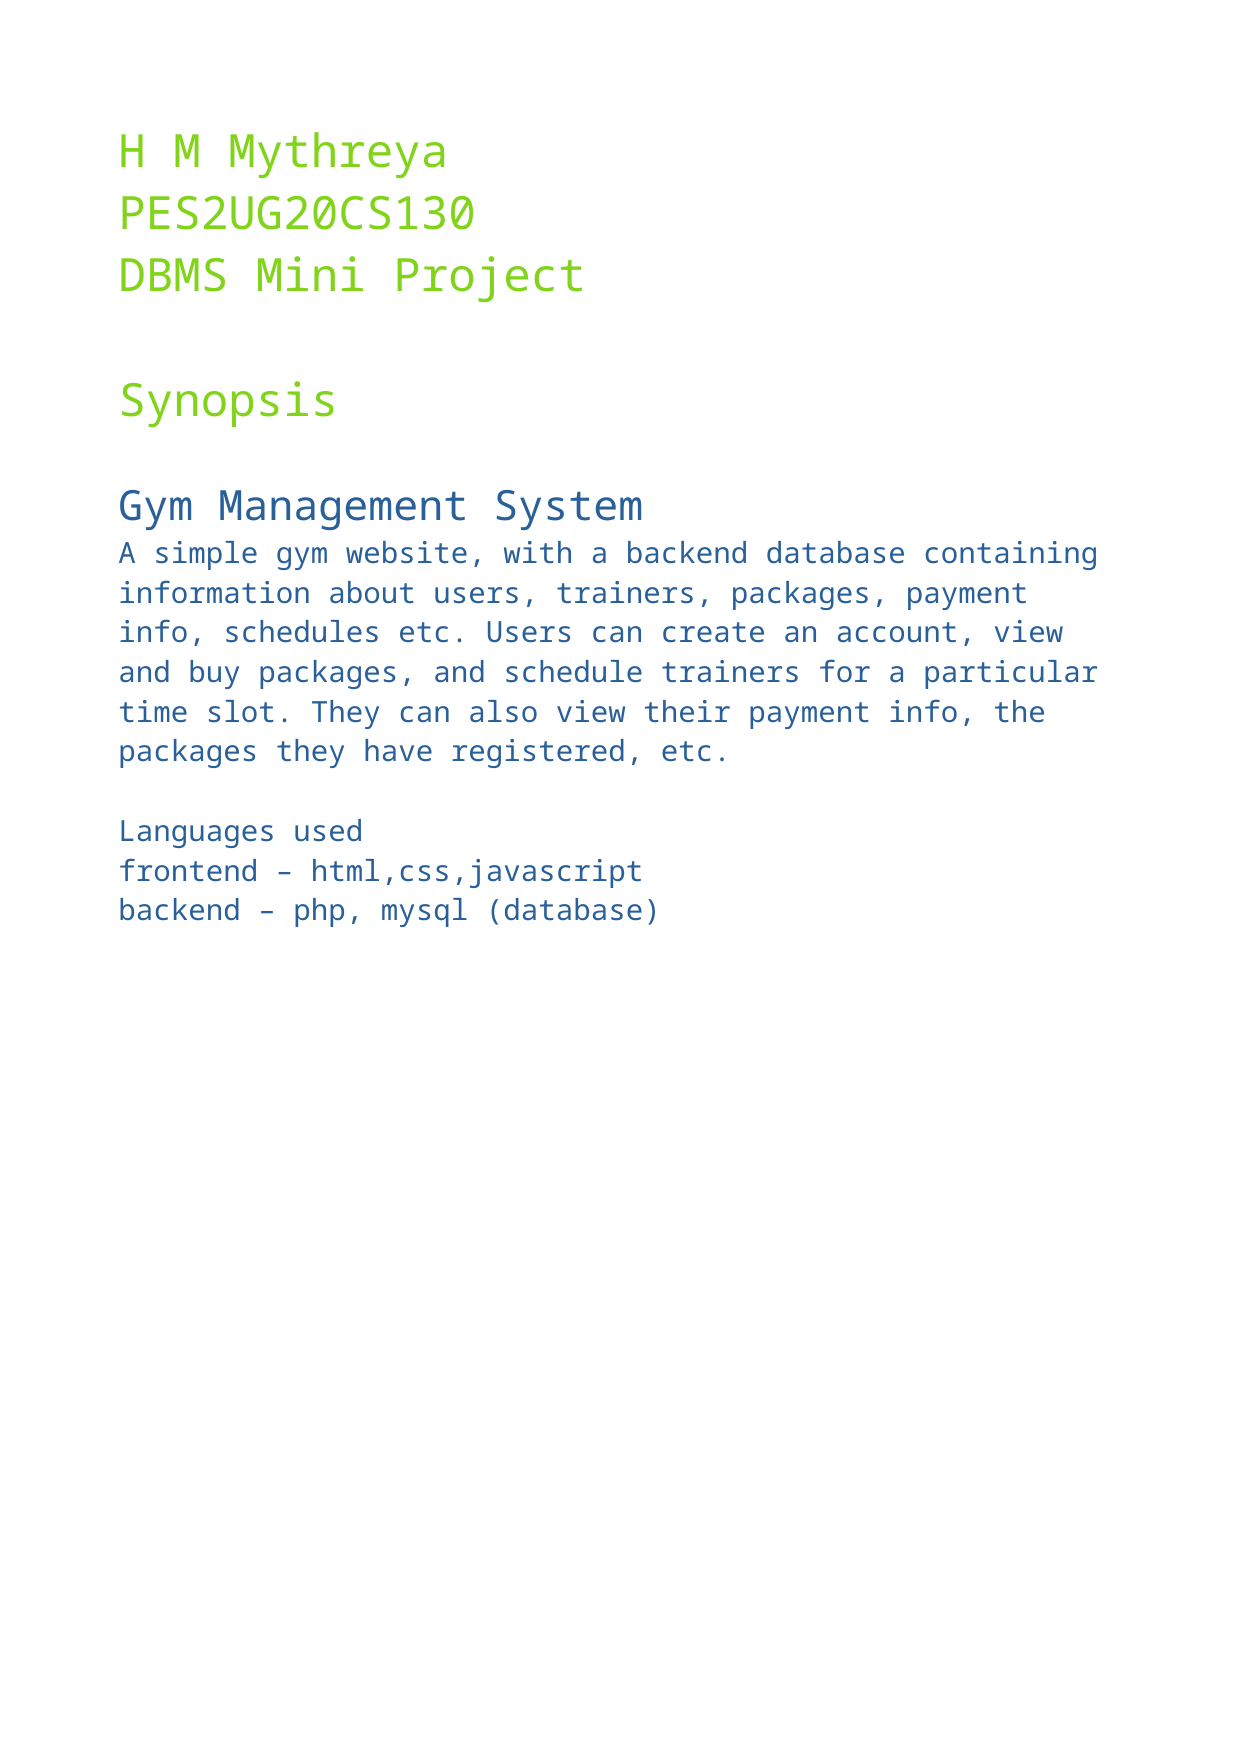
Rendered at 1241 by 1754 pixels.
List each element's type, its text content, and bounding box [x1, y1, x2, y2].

text Gym Management System [118, 476, 1122, 532]
text H M Mythreya [118, 118, 1122, 181]
text Languages used [118, 810, 1122, 850]
text A simple gym website, with a backend database containing information about users, trainers, packages, payment info, schedules etc. Users can create an account, view and buy packages, and schedule trainers for a particular time slot. They can also view their payment info, the packages they have registered, etc. [118, 532, 1122, 770]
text backend – php, mysql (database) [118, 889, 1122, 929]
text Synopsis [118, 368, 1122, 430]
text PES2UG20CS130 [118, 181, 1122, 243]
text DBMS Mini Project [118, 243, 1122, 305]
text frontend – html,css,javascript [118, 850, 1122, 889]
